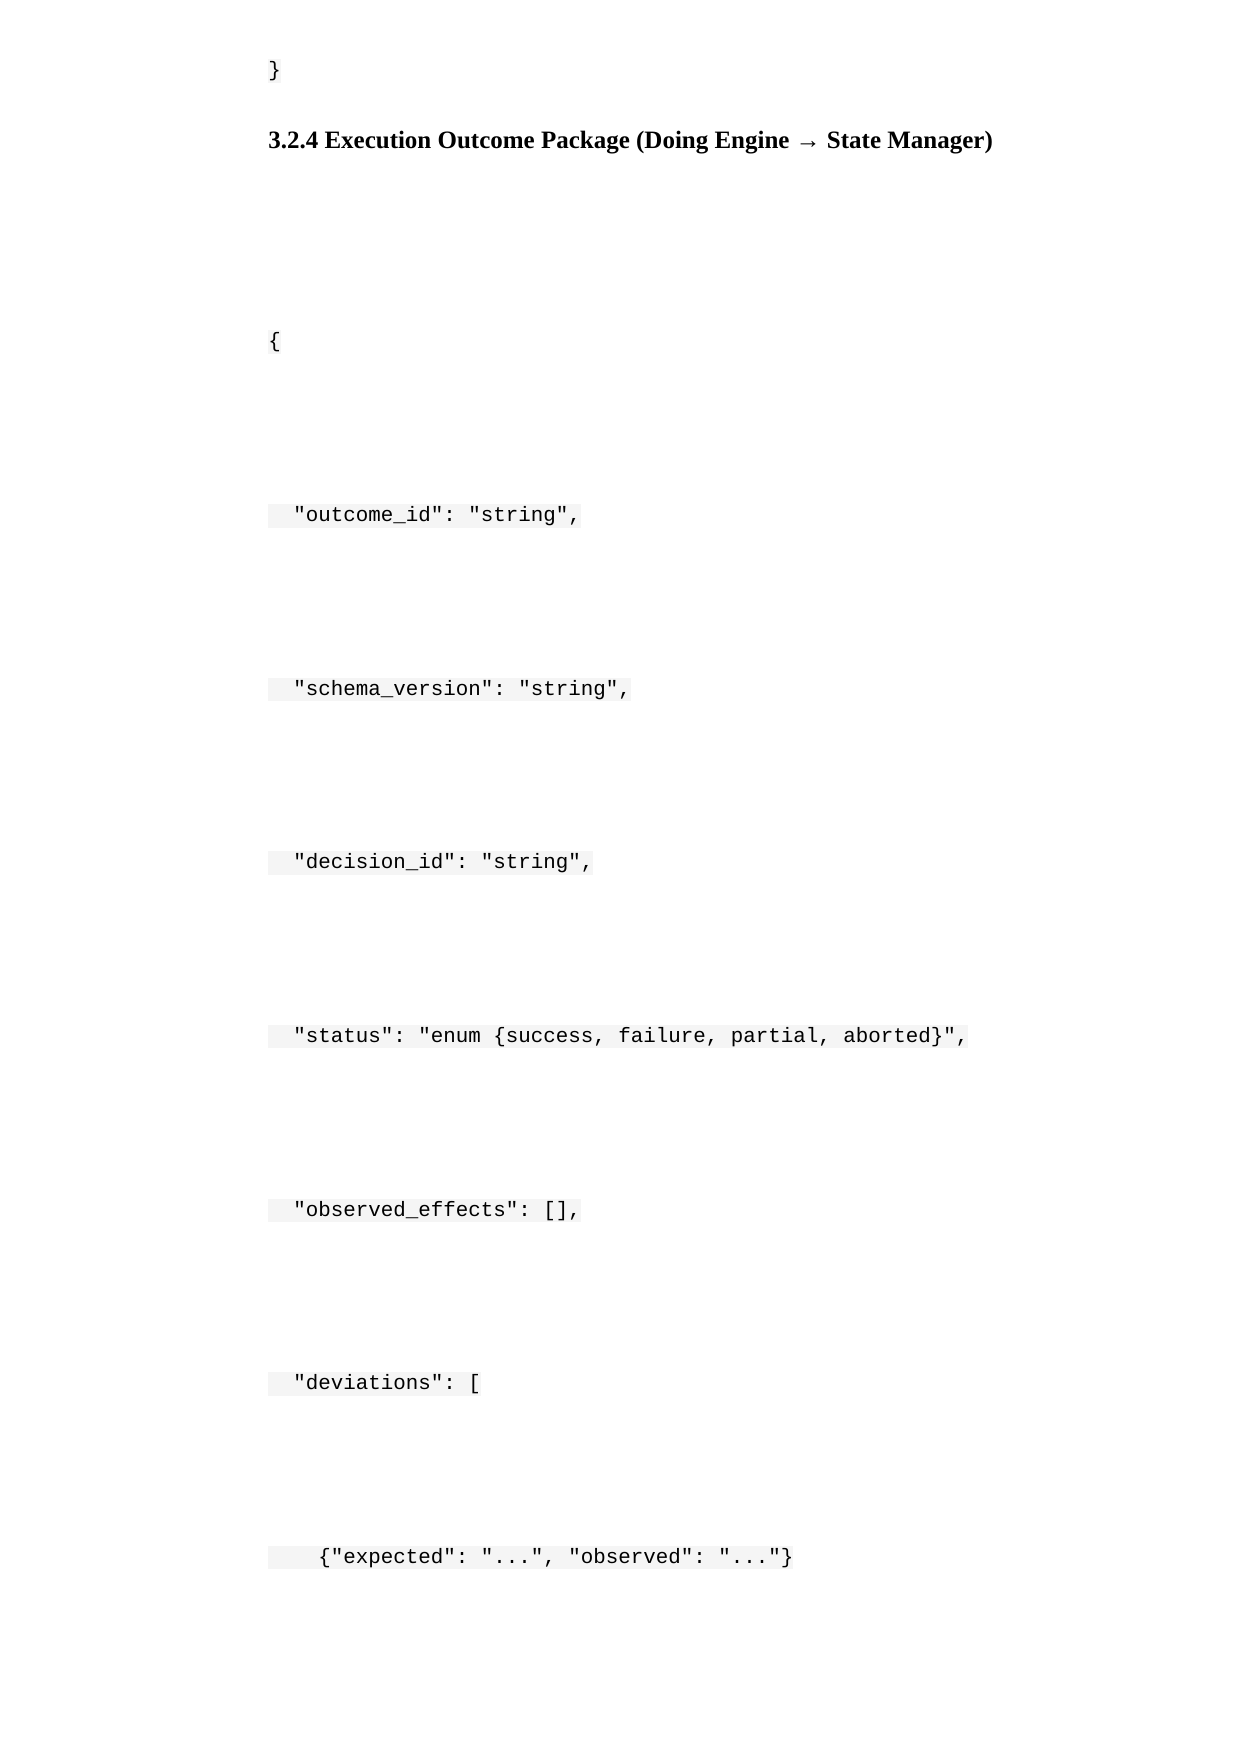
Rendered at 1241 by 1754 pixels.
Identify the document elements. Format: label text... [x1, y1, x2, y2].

text "schema_version": "string", [631, 678, 1031, 701]
subtitle 3.2.4 Execution Outcome Package (Doing Engine → State Manager) [268, 125, 1031, 153]
text {"expected": "...", "observed": "..."} [793, 1546, 1031, 1569]
text "observed_effects": [], [268, 1198, 1031, 1222]
text "decision_id": "string", [593, 851, 1031, 875]
text "deviations": [ [481, 1372, 1031, 1396]
text } [281, 59, 1031, 83]
text "outcome_id": "string", [581, 504, 1031, 528]
text "status": "enum {success, failure, partial, aborted}", [968, 1025, 1031, 1048]
text { [281, 330, 1031, 354]
